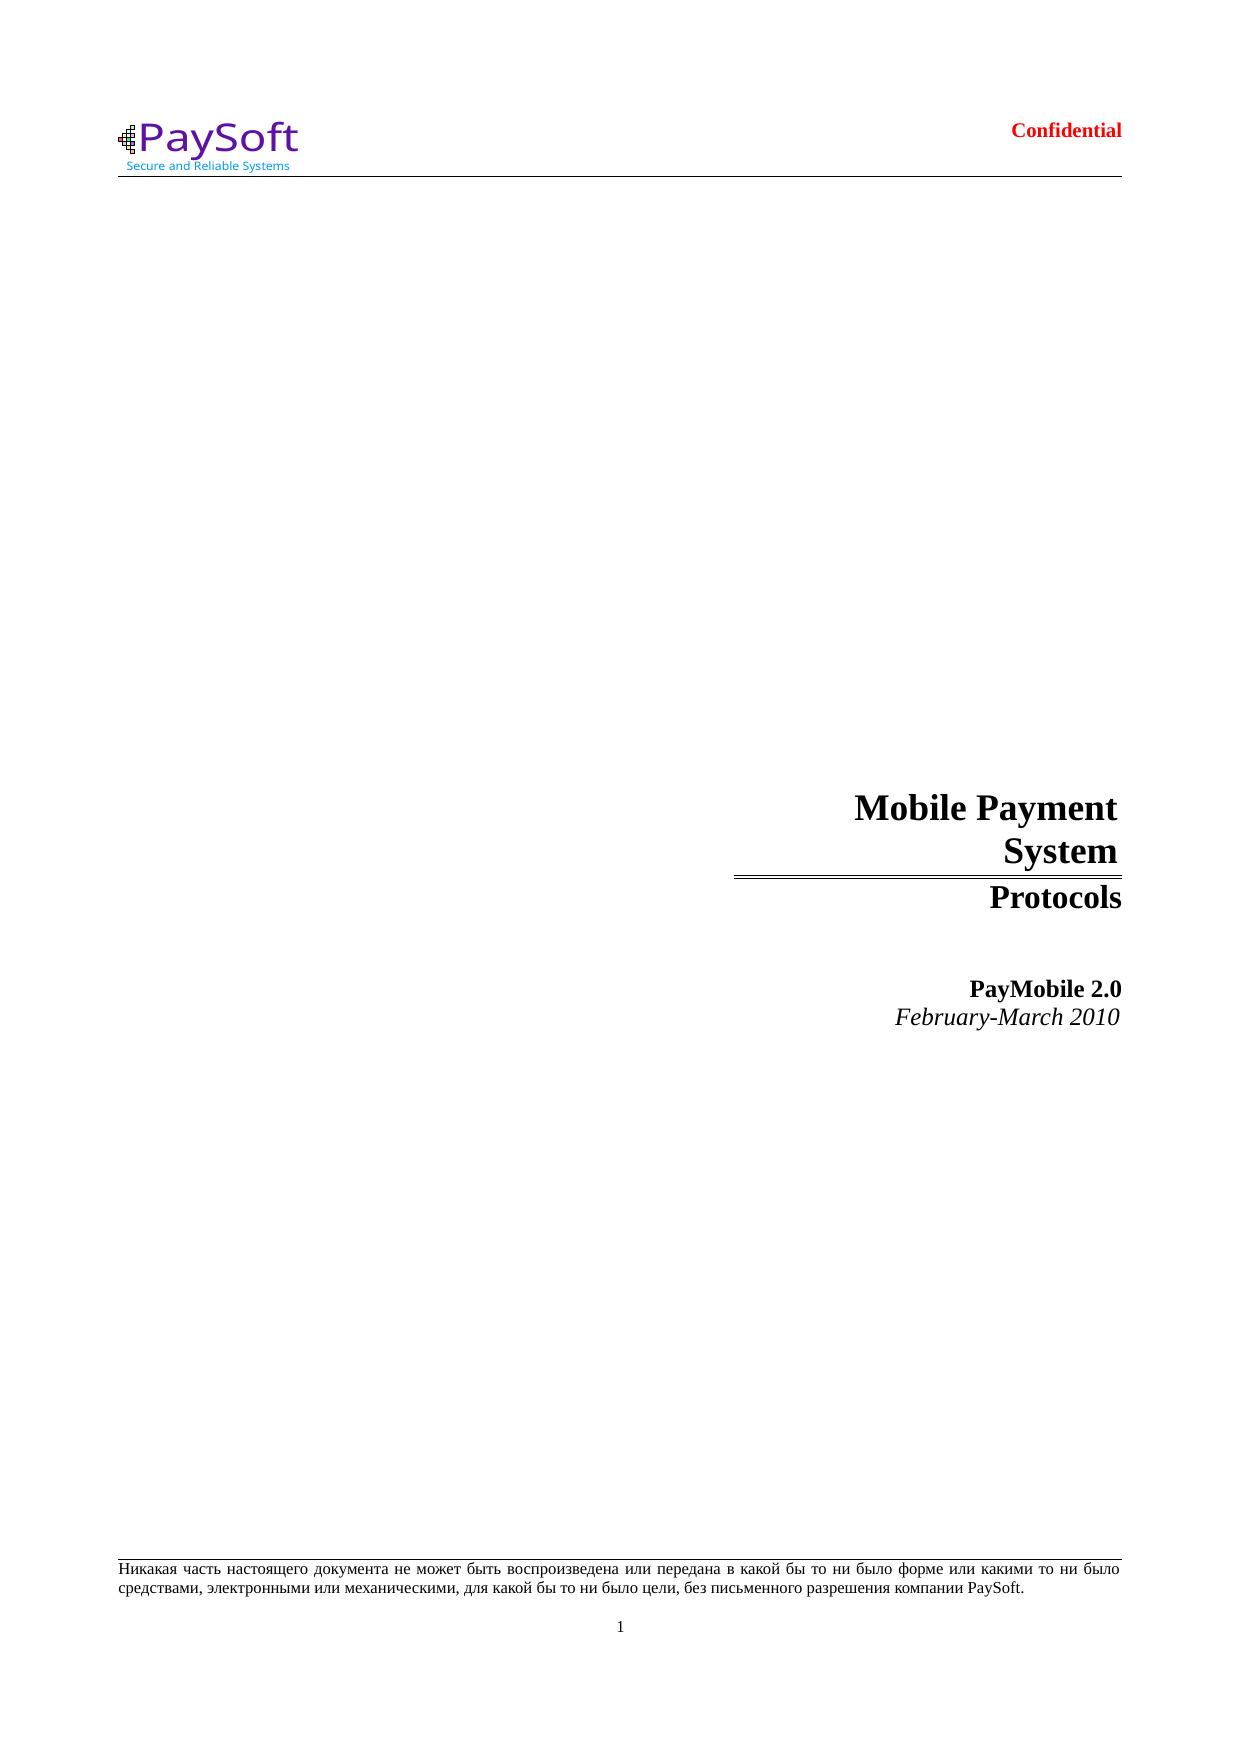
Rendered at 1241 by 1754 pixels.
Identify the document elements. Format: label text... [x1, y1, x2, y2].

text PayMobile 2.0 [118, 974, 1122, 1002]
text Mobile Payment System [733, 781, 1122, 878]
text February-March 2010 [118, 1002, 1122, 1031]
text Protocols [118, 878, 1122, 916]
